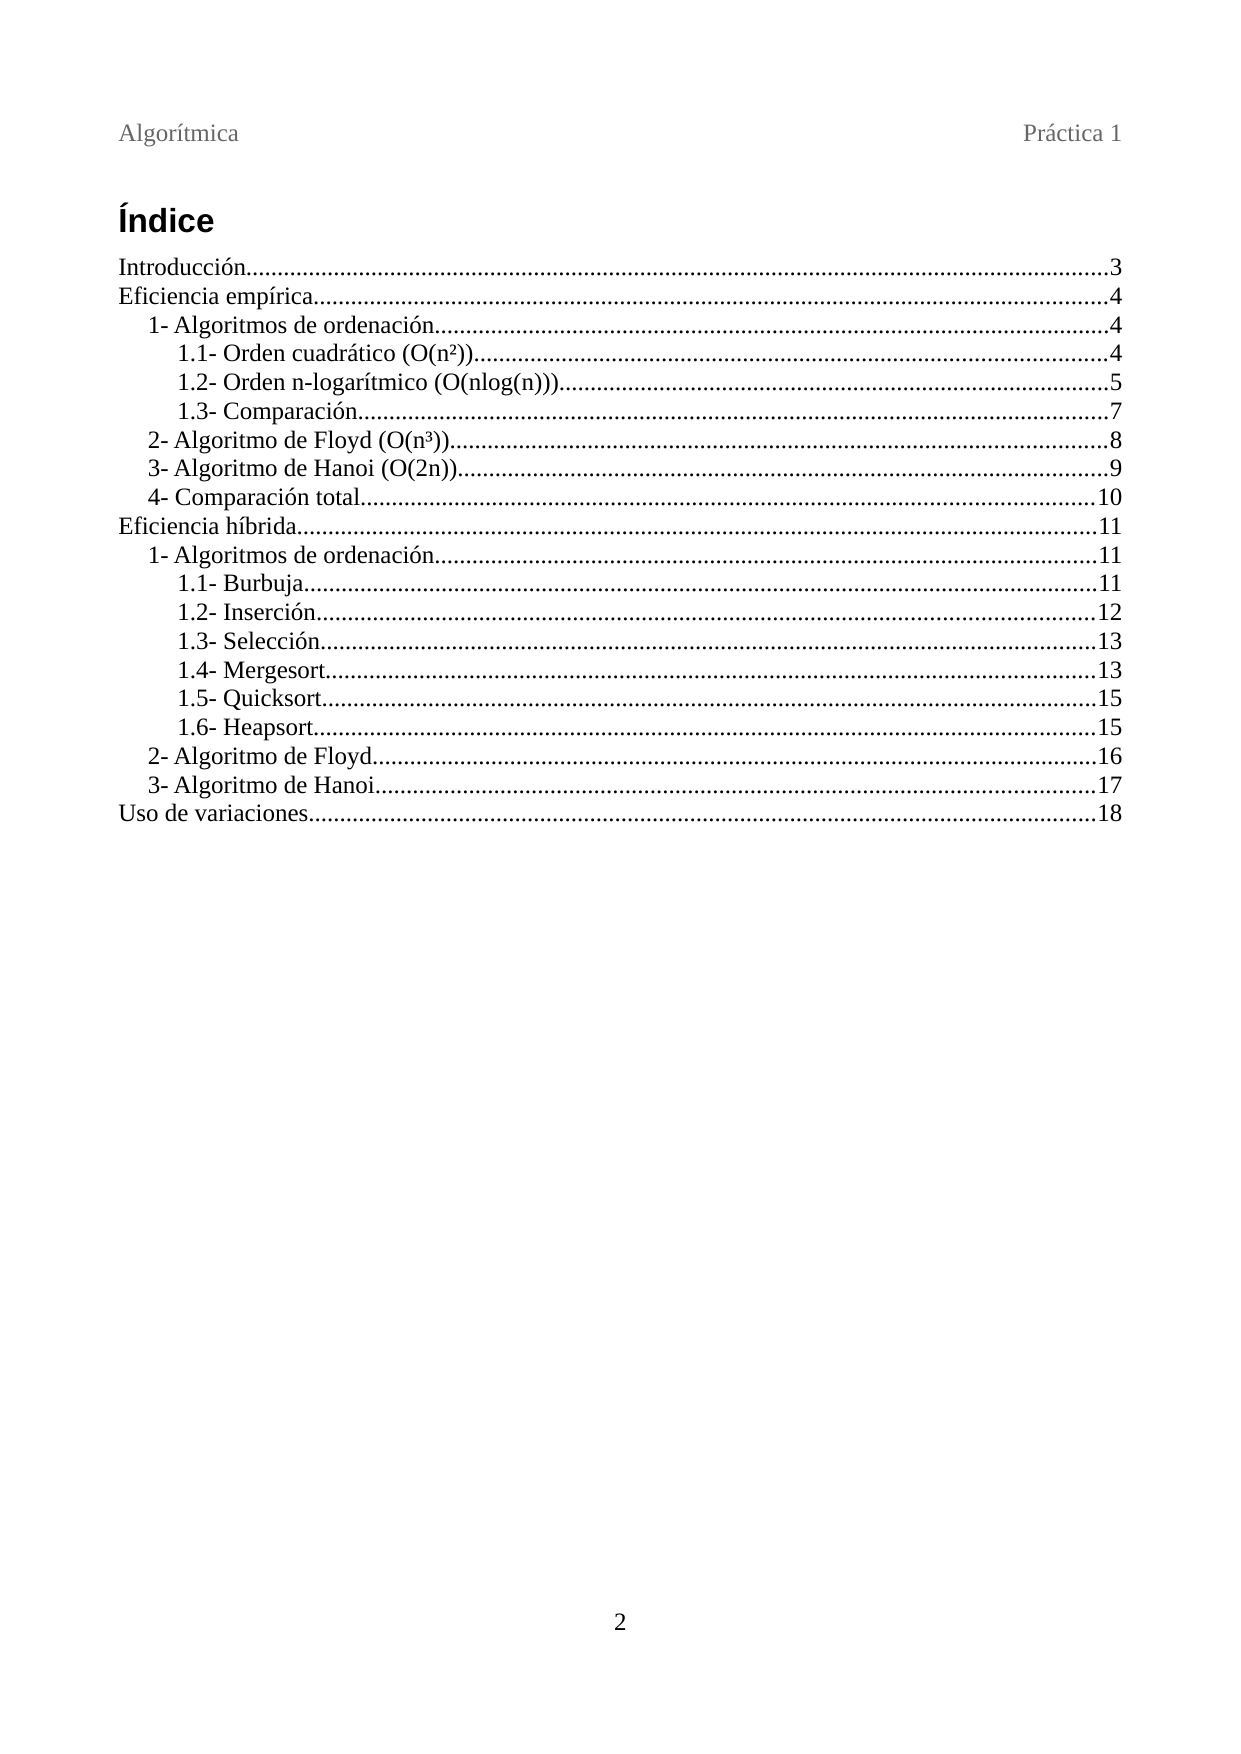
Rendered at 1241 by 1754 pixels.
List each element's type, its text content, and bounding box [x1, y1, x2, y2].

text 1.3- Selección 13 [177, 626, 1122, 655]
text 3- Algoritmo de Hanoi (O(2n)) 9 [148, 453, 1122, 482]
text Introducción 3 [118, 252, 1122, 281]
text 1.1- Burbuja 11 [177, 568, 1122, 597]
text 1.2- Inserción 12 [177, 597, 1122, 626]
text 1.1- Orden cuadrático (O(n²)) 4 [177, 338, 1122, 367]
text 1.2- Orden n-logarítmico (O(nlog(n))) 5 [177, 367, 1122, 396]
text 1.4- Mergesort 13 [177, 655, 1122, 683]
text Eficiencia empírica 4 [118, 281, 1122, 310]
text Uso de variaciones 18 [118, 798, 1122, 827]
text 3- Algoritmo de Hanoi 17 [148, 770, 1122, 798]
text 1.5- Quicksort 15 [177, 683, 1122, 712]
text 4- Comparación total 10 [148, 482, 1122, 511]
text 1- Algoritmos de ordenación 4 [148, 310, 1122, 338]
text Eficiencia híbrida 11 [118, 511, 1122, 540]
text 1- Algoritmos de ordenación 11 [148, 540, 1122, 568]
text 1.3- Comparación 7 [177, 396, 1122, 425]
text 1.6- Heapsort 15 [177, 712, 1122, 741]
text 2- Algoritmo de Floyd 16 [148, 741, 1122, 770]
text 2- Algoritmo de Floyd (O(n³)) 8 [148, 425, 1122, 453]
subtitle Índice [118, 201, 1122, 240]
